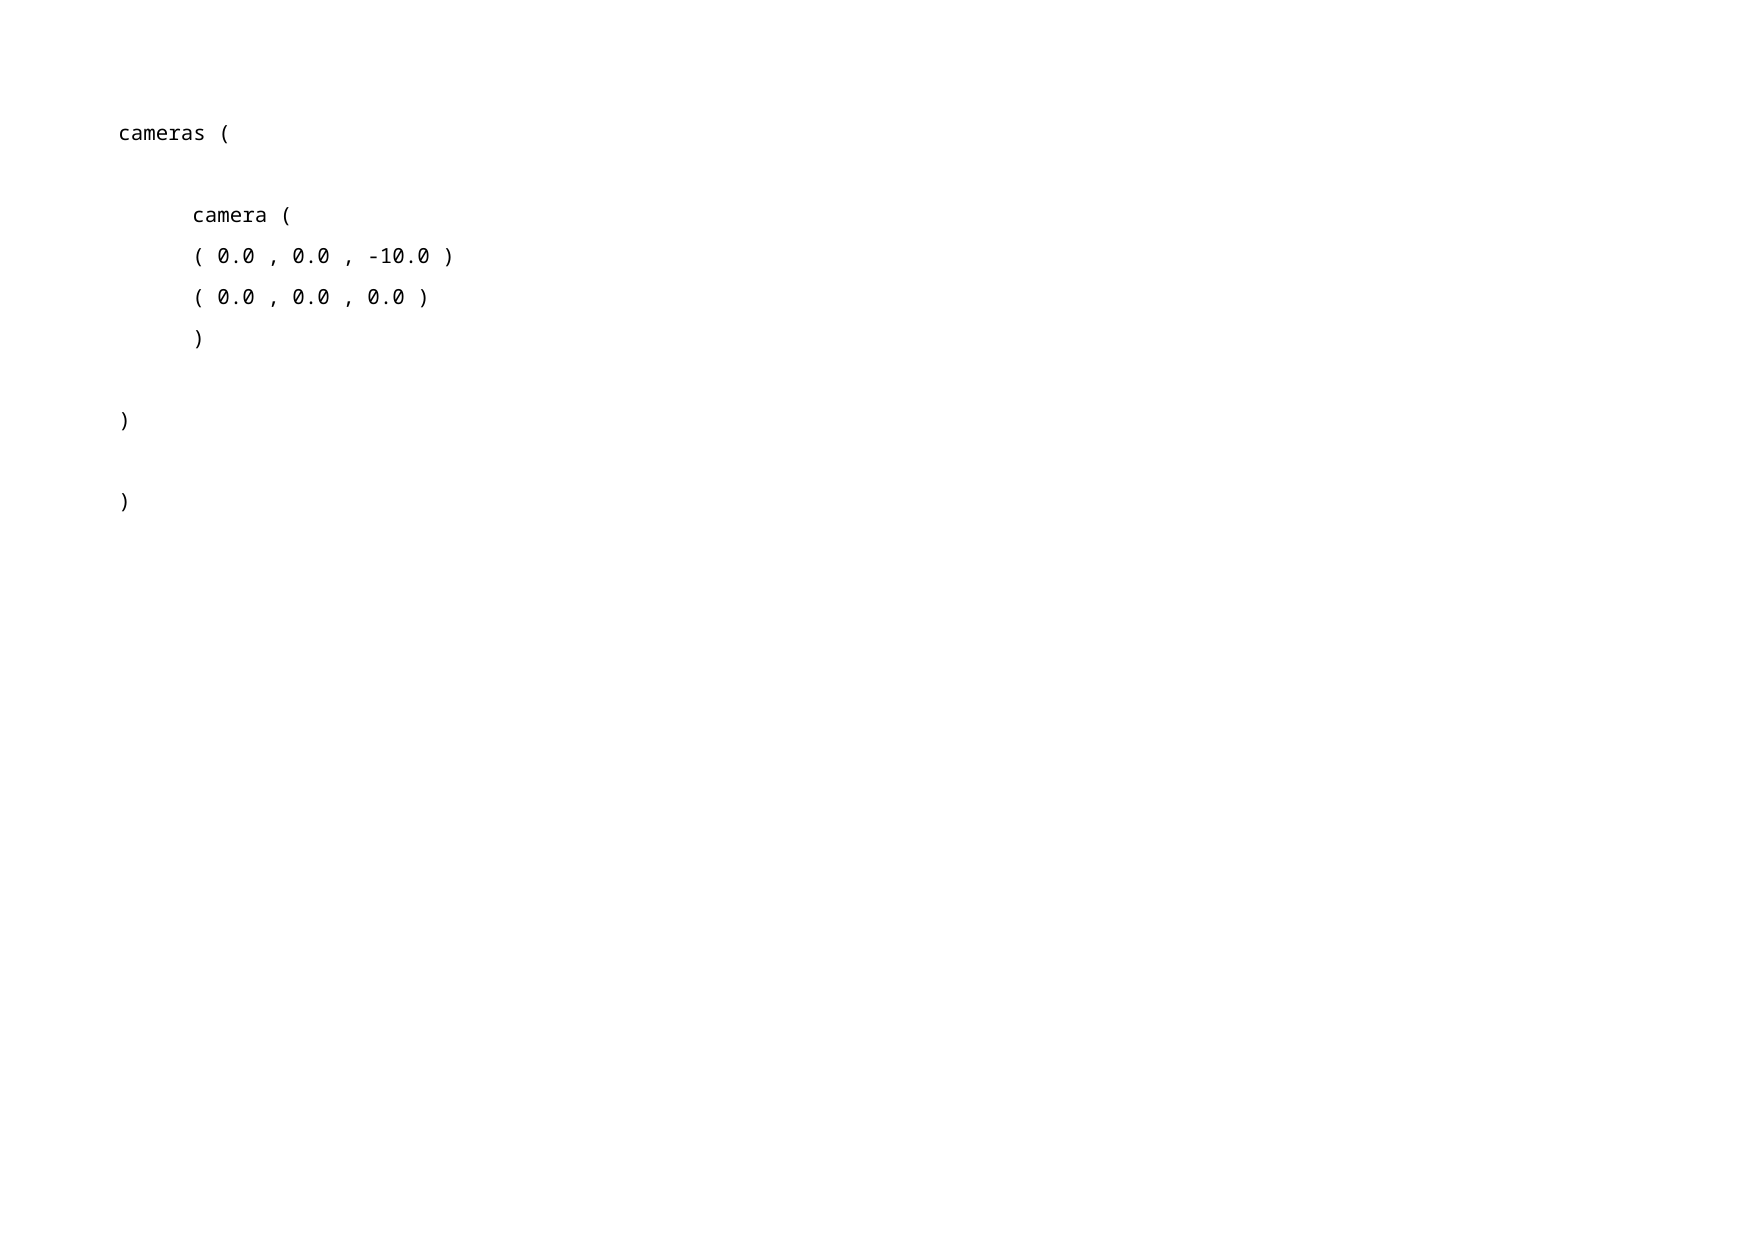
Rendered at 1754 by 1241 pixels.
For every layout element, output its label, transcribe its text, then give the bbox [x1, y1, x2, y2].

text ) [118, 405, 862, 433]
text ) [118, 487, 862, 515]
text camera ( [118, 200, 862, 228]
text ) [118, 323, 862, 351]
text cameras ( [118, 118, 862, 147]
text ( 0.0 , 0.0 , -10.0 ) [118, 241, 862, 269]
text ( 0.0 , 0.0 , 0.0 ) [118, 282, 862, 310]
